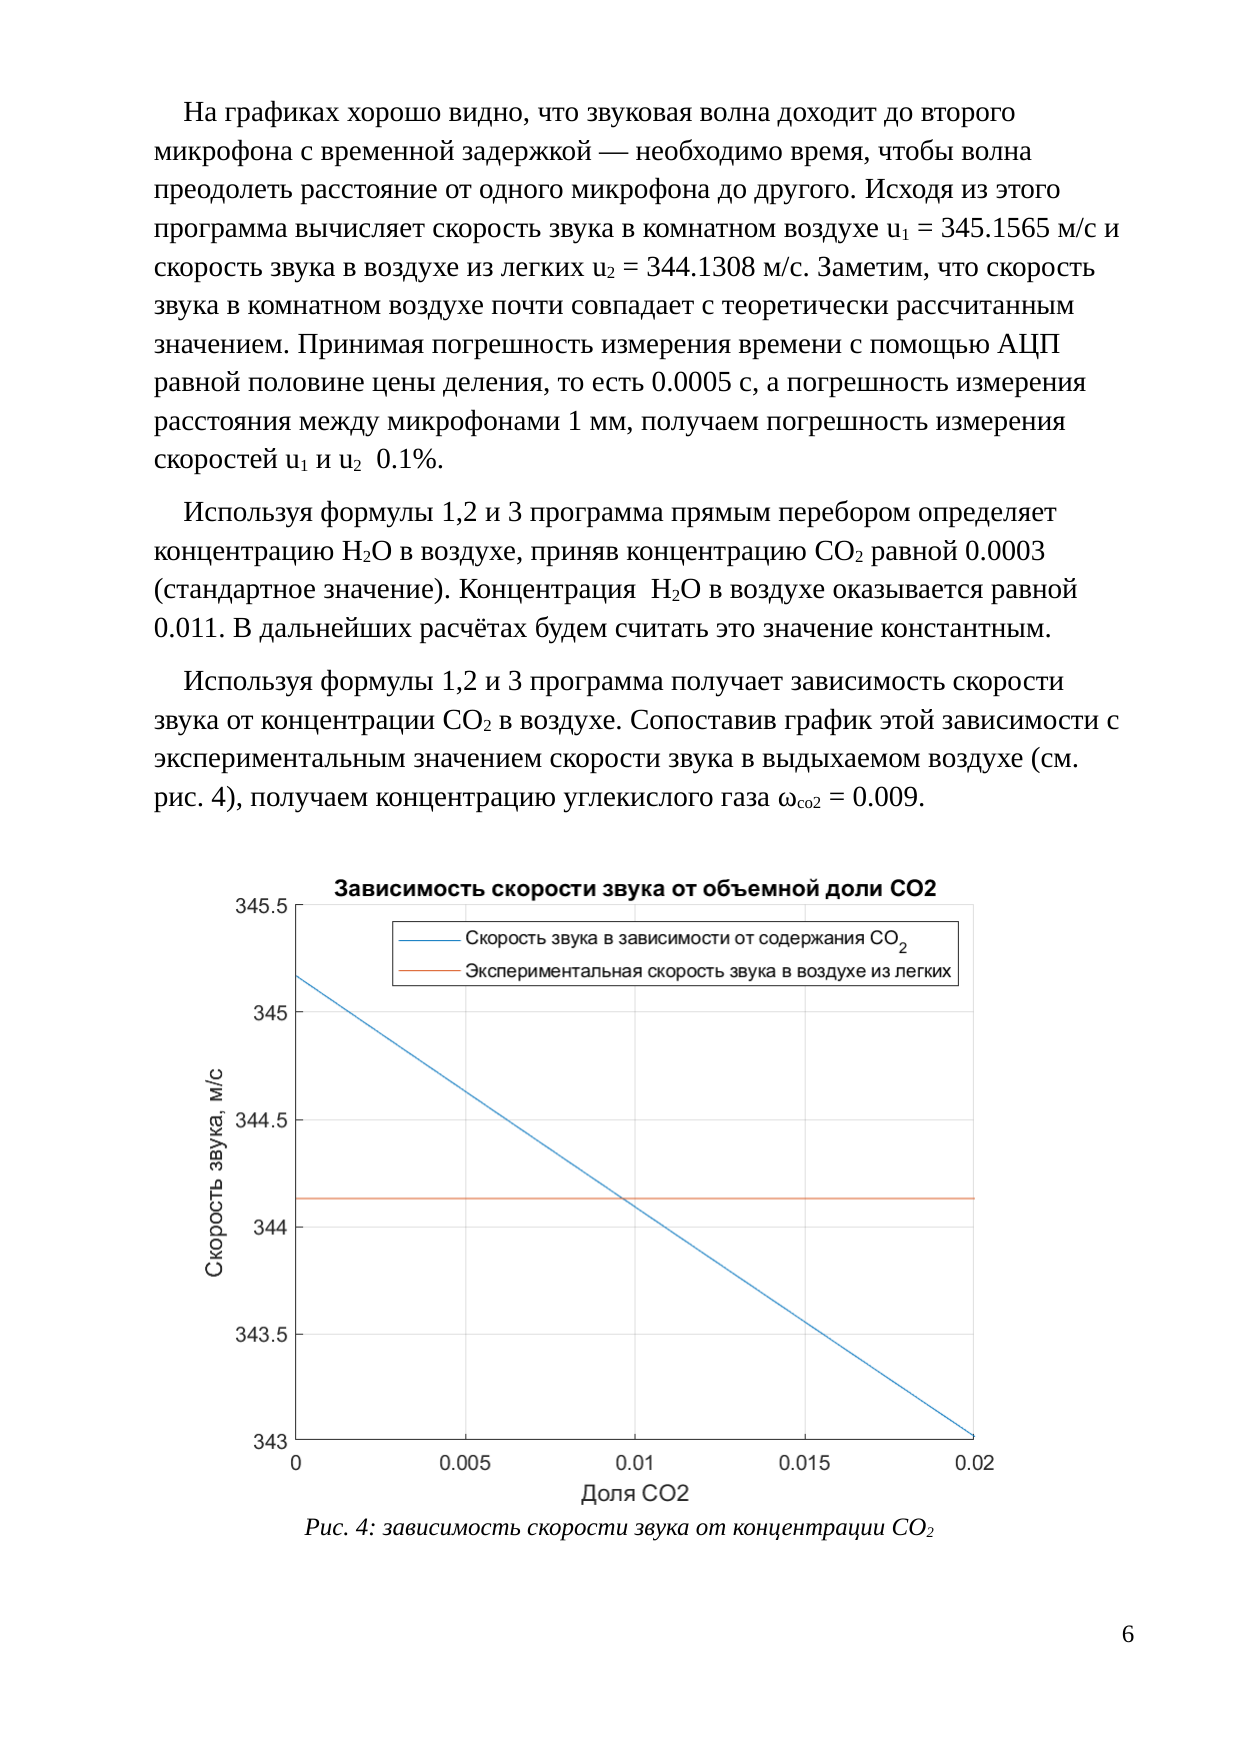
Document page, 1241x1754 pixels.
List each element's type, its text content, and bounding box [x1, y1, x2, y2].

picture [182, 856, 1058, 1513]
text Используя формулы 1,2 и 3 программа прямым перебором определяет концентрацию H2O в воздухе, приняв концентрацию CO2 равной 0.0003 (стандартное значение). Концентрация H2O в воздухе оказывается равной 0.011. В дальнейших расчётах будем считать это значение константным. [153, 494, 1134, 644]
text На графиках хорошо видно, что звуковая волна доходит до второго микрофона с временной задержкой — необходимо время, чтобы волна преодолеть расстояние от одного микрофона до другого. Исходя из этого программа вычисляет скорость звука в комнатном воздухе u1 = 345.1565 м/с и скорость звука в воздухе из легких u2 = 344.1308 м/с. Заметим, что скорость звука в комнатном воздухе почти совпадает с теоретически рассчитанным значением. Принимая погрешность измерения времени с помощью АЦП равной половине цены деления, то есть 0.0005 с, а погрешность измерения расстояния между микрофонами 1 мм, получаем погрешность измерения скоростей u1 и u2 0.1%. [153, 94, 1134, 475]
text Используя формулы 1,2 и 3 программа получает зависимость скорости звука от концентрации CO2 в воздухе. Сопоставив график этой зависимости с экспериментальным значением скорости звука в выдыхаемом воздухе (см. рис. 4), получаем концентрацию углекислого газа ωco2 = 0.009. [153, 663, 1134, 812]
text Рис. 4: зависимость скорости звука от концентрации CO2 [183, 1513, 1058, 1541]
